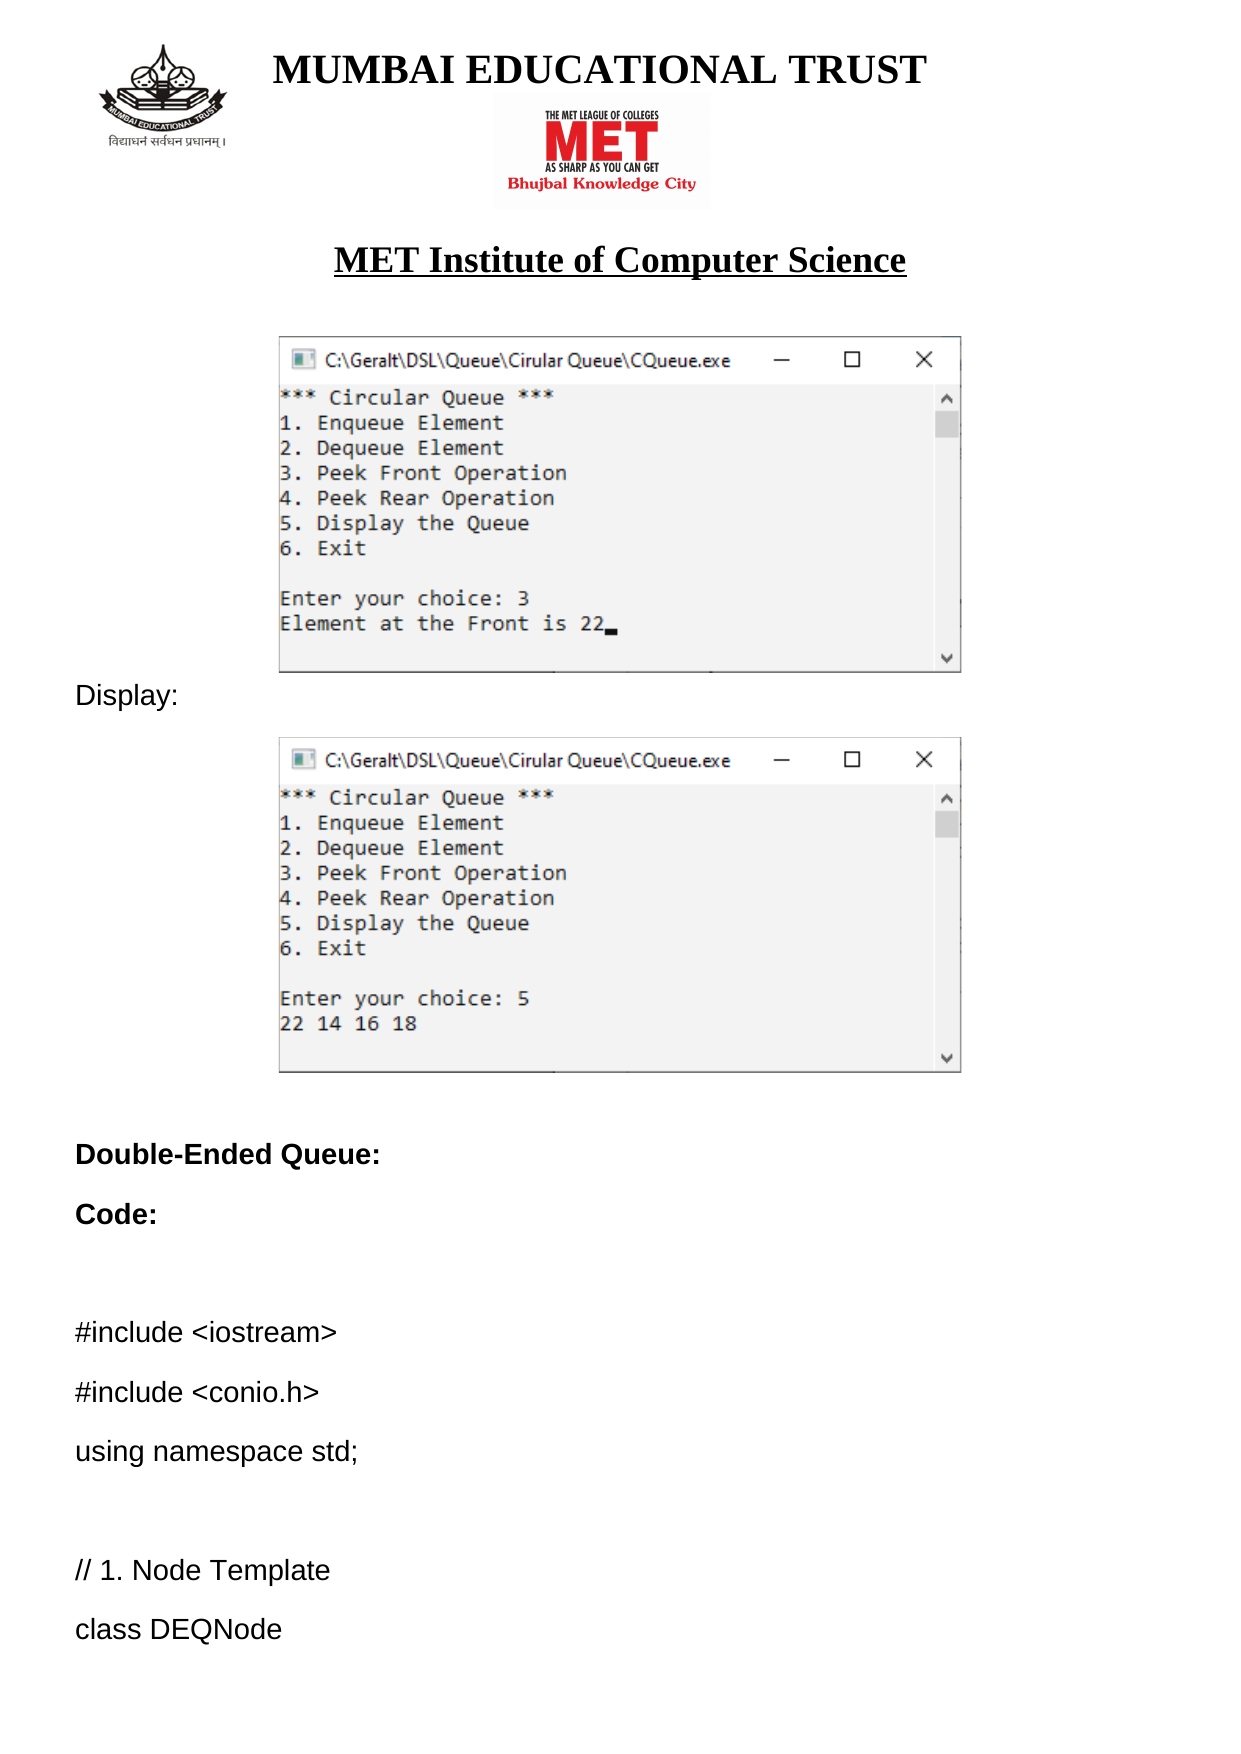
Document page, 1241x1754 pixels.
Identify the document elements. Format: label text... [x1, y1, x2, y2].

text Display: [75, 337, 1165, 711]
picture [278, 737, 962, 1073]
text #include <iostream> [75, 1315, 1165, 1349]
picture [98, 44, 228, 148]
picture [492, 92, 712, 210]
text // 1. Node Template [75, 1553, 1165, 1586]
text Double-Ended Queue: [75, 1137, 1165, 1171]
text using namespace std; [75, 1434, 1165, 1468]
text Code: [75, 1197, 1165, 1230]
text #include <conio.h> [75, 1375, 1165, 1408]
text class DEQNode [75, 1612, 1165, 1646]
picture [278, 336, 962, 673]
